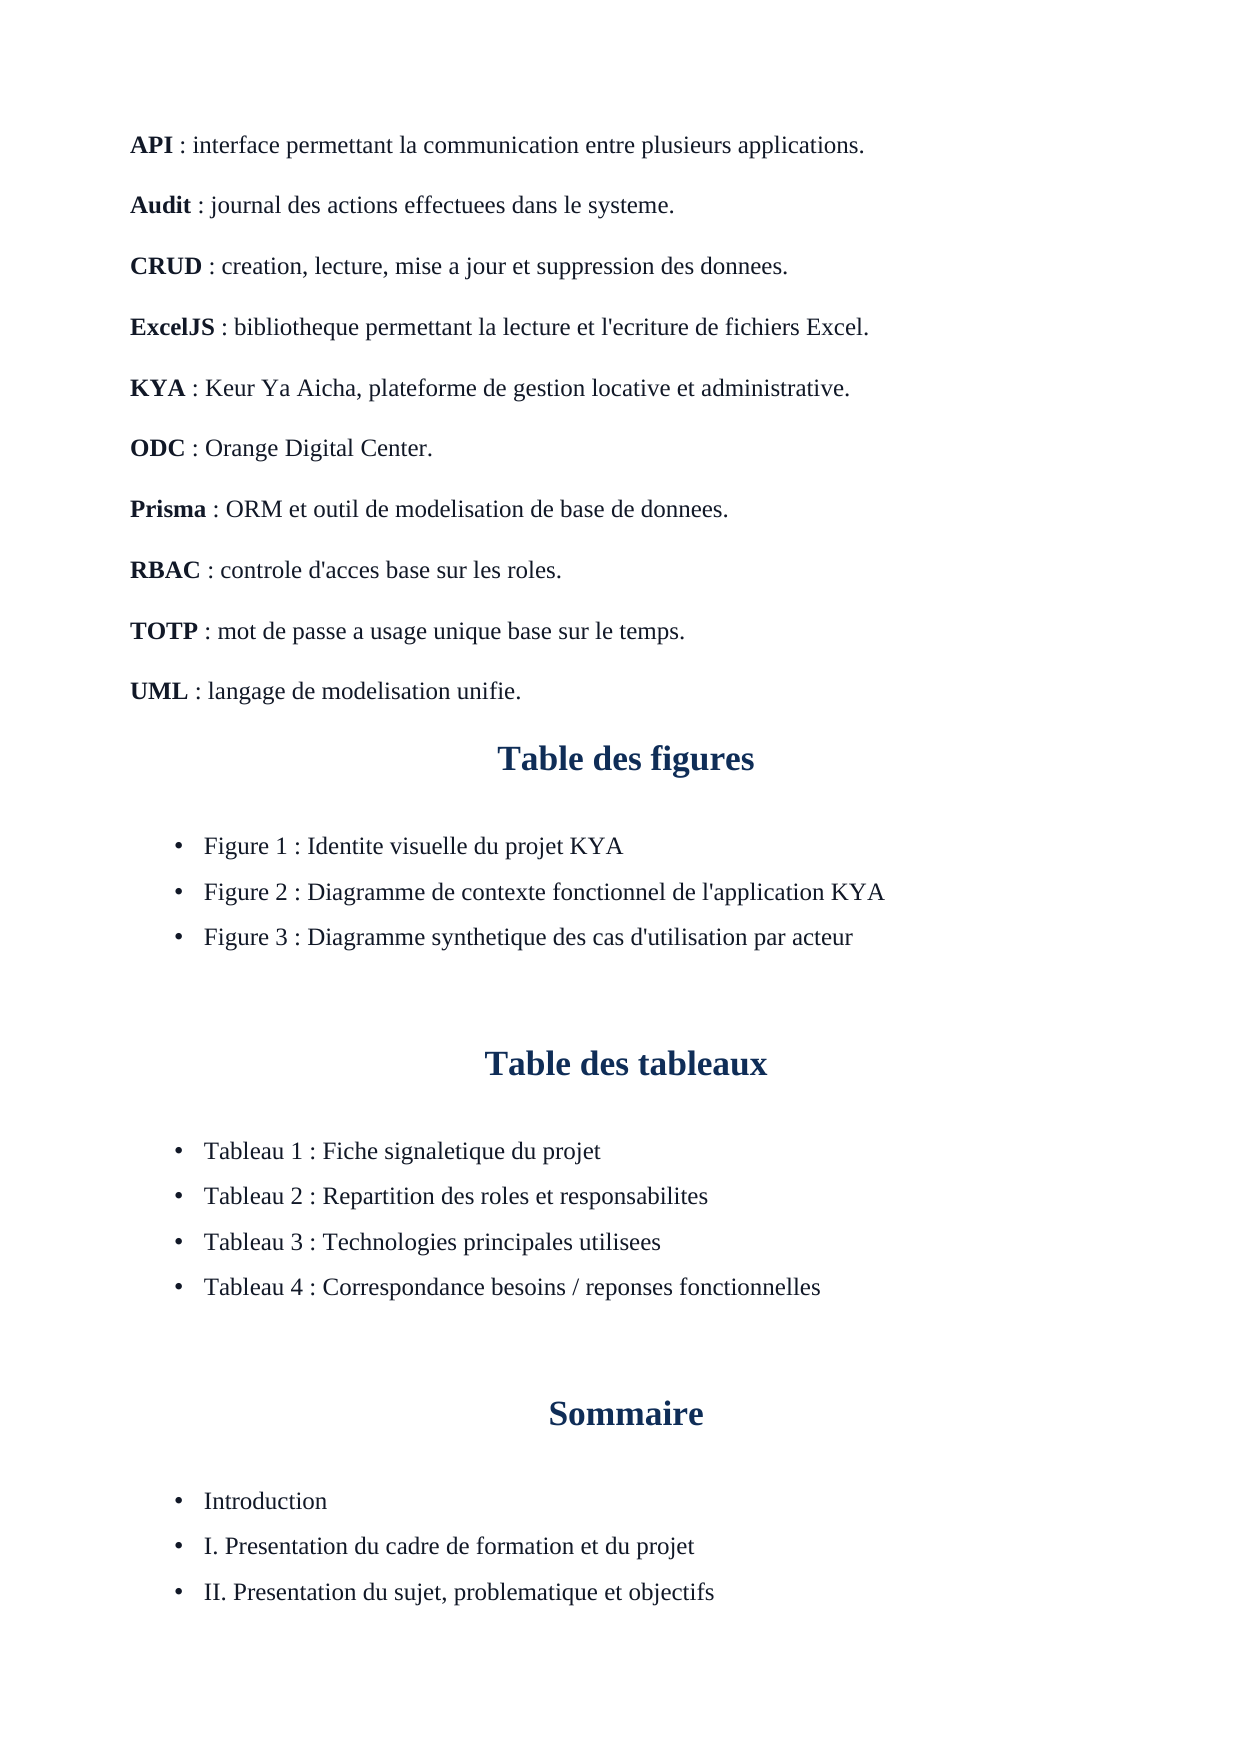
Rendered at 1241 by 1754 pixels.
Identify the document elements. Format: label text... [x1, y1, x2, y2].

text API : interface permettant la communication entre plusieurs applications. [130, 130, 1122, 159]
list I. Presentation du cadre de formation et du projet [174, 1531, 1122, 1560]
text ExcelJS : bibliotheque permettant la lecture et l'ecriture de fichiers Excel. [130, 312, 1122, 341]
list Figure 2 : Diagramme de contexte fonctionnel de l'application KYA [174, 877, 1122, 905]
text UML : langage de modelisation unifie. [130, 676, 1122, 705]
text CRUD : creation, lecture, mise a jour et suppression des donnees. [130, 251, 1122, 280]
list Introduction [174, 1486, 1122, 1514]
text Audit : journal des actions effectuees dans le systeme. [130, 191, 1122, 219]
text Prisma : ORM et outil de modelisation de base de donnees. [130, 494, 1122, 523]
text Table des tableaux [130, 1042, 1122, 1083]
list Tableau 3 : Technologies principales utilisees [174, 1227, 1122, 1255]
list Figure 1 : Identite visuelle du projet KYA [174, 831, 1122, 860]
list Tableau 1 : Fiche signaletique du projet [174, 1136, 1122, 1164]
list Figure 3 : Diagramme synthetique des cas d'utilisation par acteur [174, 922, 1122, 951]
list II. Presentation du sujet, problematique et objectifs [174, 1577, 1122, 1605]
text Table des figures [130, 737, 1122, 778]
text RBAC : controle d'acces base sur les roles. [130, 555, 1122, 584]
text TOTP : mot de passe a usage unique base sur le temps. [130, 616, 1122, 644]
text ODC : Orange Digital Center. [130, 433, 1122, 462]
text KYA : Keur Ya Aicha, plateforme de gestion locative et administrative. [130, 373, 1122, 402]
text Sommaire [130, 1392, 1122, 1433]
list Tableau 2 : Repartition des roles et responsabilites [174, 1181, 1122, 1210]
list Tableau 4 : Correspondance besoins / reponses fonctionnelles [174, 1272, 1122, 1301]
